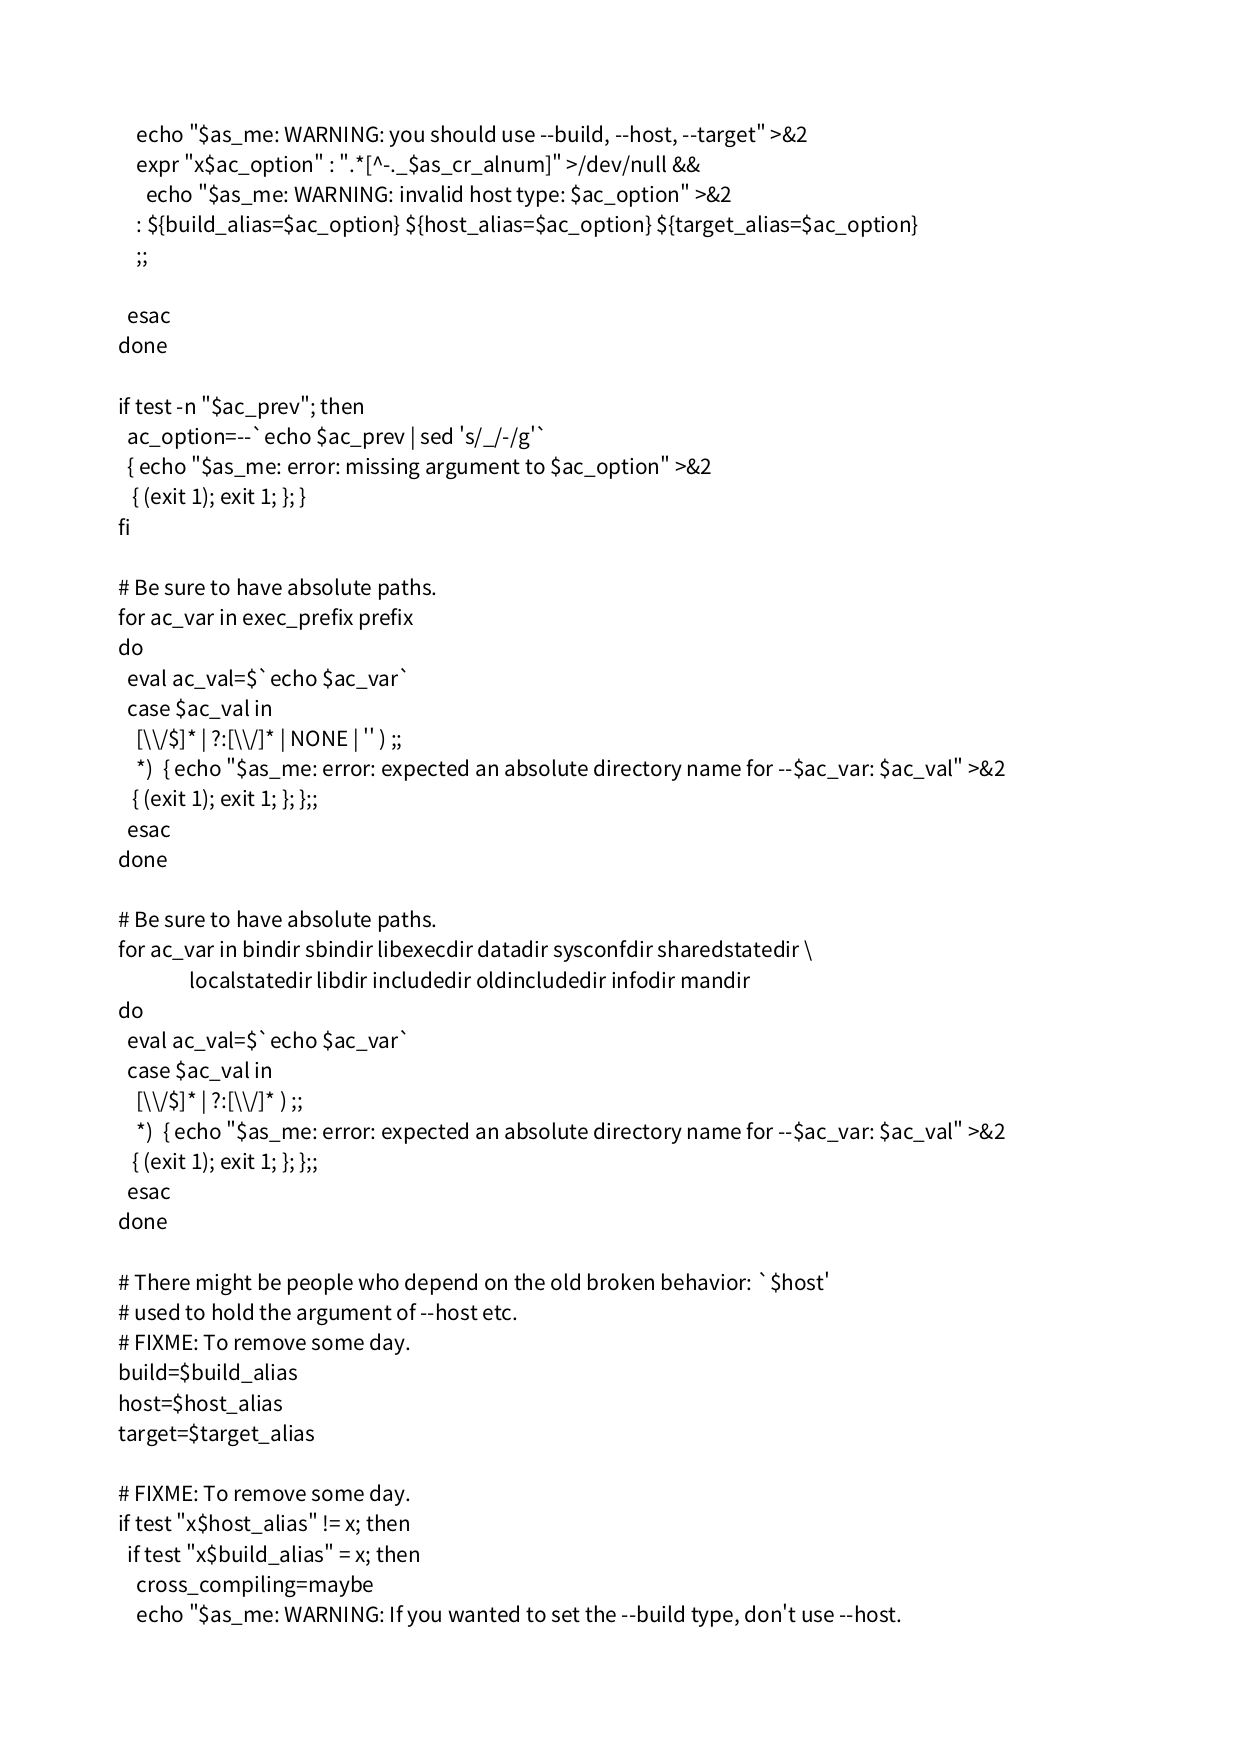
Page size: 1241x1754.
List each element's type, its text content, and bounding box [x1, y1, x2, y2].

text done [118, 843, 1122, 873]
text { (exit 1); exit 1; }; } [118, 481, 1122, 511]
text if test "x$build_alias" = x; then [118, 1538, 1122, 1568]
text # FIXME: To remove some day. [118, 1477, 1122, 1508]
text ;; [118, 239, 1122, 269]
text cross_compiling=maybe [118, 1568, 1122, 1598]
text *) { echo "$as_me: error: expected an absolute directory name for --$ac_var: $ac_val" >&2 [118, 1115, 1122, 1145]
text # There might be people who depend on the old broken behavior: `$host' [118, 1266, 1122, 1296]
text esac [118, 299, 1122, 329]
text # Be sure to have absolute paths. [118, 571, 1122, 601]
text esac [118, 813, 1122, 843]
text for ac_var in bindir sbindir libexecdir datadir sysconfdir sharedstatedir \ [118, 934, 1122, 964]
text expr "x$ac_option" : ".*[^-._$as_cr_alnum]" >/dev/null && [118, 148, 1122, 178]
text # FIXME: To remove some day. [118, 1326, 1122, 1357]
text fi [118, 511, 1122, 541]
text host=$host_alias [118, 1387, 1122, 1417]
text [\\/$]* | ?:[\\/]* ) ;; [118, 1085, 1122, 1115]
text echo "$as_me: WARNING: you should use --build, --host, --target" >&2 [118, 118, 1122, 148]
text { (exit 1); exit 1; }; };; [118, 783, 1122, 813]
text # Be sure to have absolute paths. [118, 903, 1122, 934]
text echo "$as_me: WARNING: invalid host type: $ac_option" >&2 [118, 178, 1122, 209]
text for ac_var in exec_prefix prefix [118, 601, 1122, 632]
text ac_option=--`echo $ac_prev | sed 's/_/-/g'` [118, 420, 1122, 450]
text done [118, 1206, 1122, 1236]
text do [118, 994, 1122, 1024]
text { (exit 1); exit 1; }; };; [118, 1145, 1122, 1175]
text if test -n "$ac_prev"; then [118, 390, 1122, 420]
text if test "x$host_alias" != x; then [118, 1508, 1122, 1538]
text # used to hold the argument of --host etc. [118, 1296, 1122, 1326]
text : ${build_alias=$ac_option} ${host_alias=$ac_option} ${target_alias=$ac_option} [118, 209, 1122, 239]
text done [118, 329, 1122, 360]
text localstatedir libdir includedir oldincludedir infodir mandir [118, 964, 1122, 994]
text build=$build_alias [118, 1357, 1122, 1387]
text { echo "$as_me: error: missing argument to $ac_option" >&2 [118, 450, 1122, 481]
text echo "$as_me: WARNING: If you wanted to set the --build type, don't use --host. [118, 1598, 1122, 1628]
text target=$target_alias [118, 1417, 1122, 1447]
text eval ac_val=$`echo $ac_var` [118, 1024, 1122, 1054]
text do [118, 632, 1122, 662]
text case $ac_val in [118, 692, 1122, 722]
text *) { echo "$as_me: error: expected an absolute directory name for --$ac_var: $ac_val" >&2 [118, 752, 1122, 783]
text [\\/$]* | ?:[\\/]* | NONE | '' ) ;; [118, 722, 1122, 752]
text eval ac_val=$`echo $ac_var` [118, 662, 1122, 692]
text esac [118, 1175, 1122, 1206]
text case $ac_val in [118, 1054, 1122, 1085]
